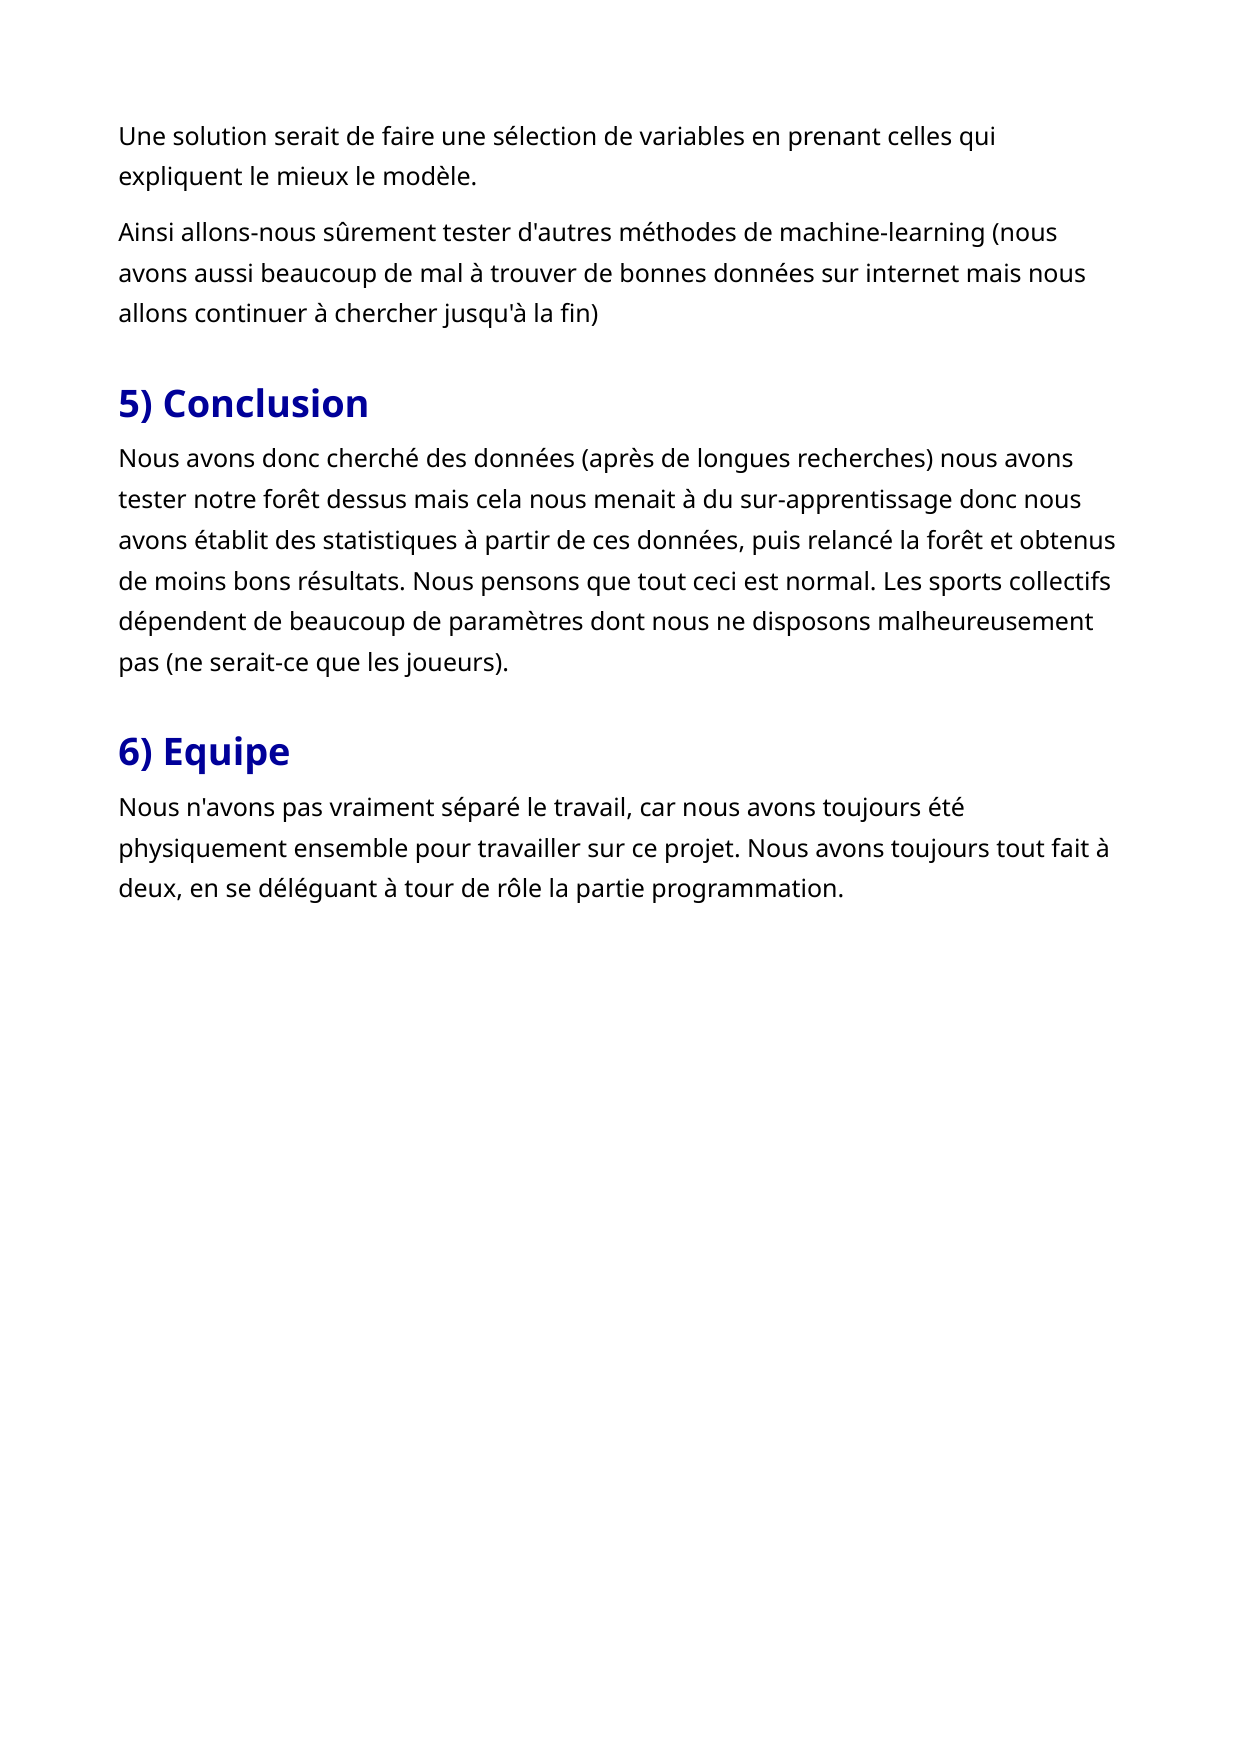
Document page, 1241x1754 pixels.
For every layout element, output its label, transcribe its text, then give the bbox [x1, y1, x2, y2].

text Une solution serait de faire une sélection de variables en prenant celles qui expliquent le mieux le modèle. [118, 118, 1122, 193]
text Ainsi allons-nous sûrement tester d'autres méthodes de machine-learning (nous avons aussi beaucoup de mal à trouver de bonnes données sur internet mais nous allons continuer à chercher jusqu'à la fin) [118, 214, 1122, 330]
subtitle 5) Conclusion [118, 376, 1122, 428]
text Nous n'avons pas vraiment séparé le travail, car nous avons toujours été physiquement ensemble pour travailler sur ce projet. Nous avons toujours tout fait à deux, en se déléguant à tour de rôle la partie programmation. [118, 789, 1122, 905]
subtitle 6) Equipe [118, 725, 1122, 777]
text Nous avons donc cherché des données (après de longues recherches) nous avons tester notre forêt dessus mais cela nous menait à du sur-apprentissage donc nous avons établit des statistiques à partir de ces données, puis relancé la forêt et obtenus de moins bons résultats. Nous pensons que tout ceci est normal. Les sports collectifs dépendent de beaucoup de paramètres dont nous ne disposons malheureusement pas (ne serait-ce que les joueurs). [118, 441, 1122, 679]
